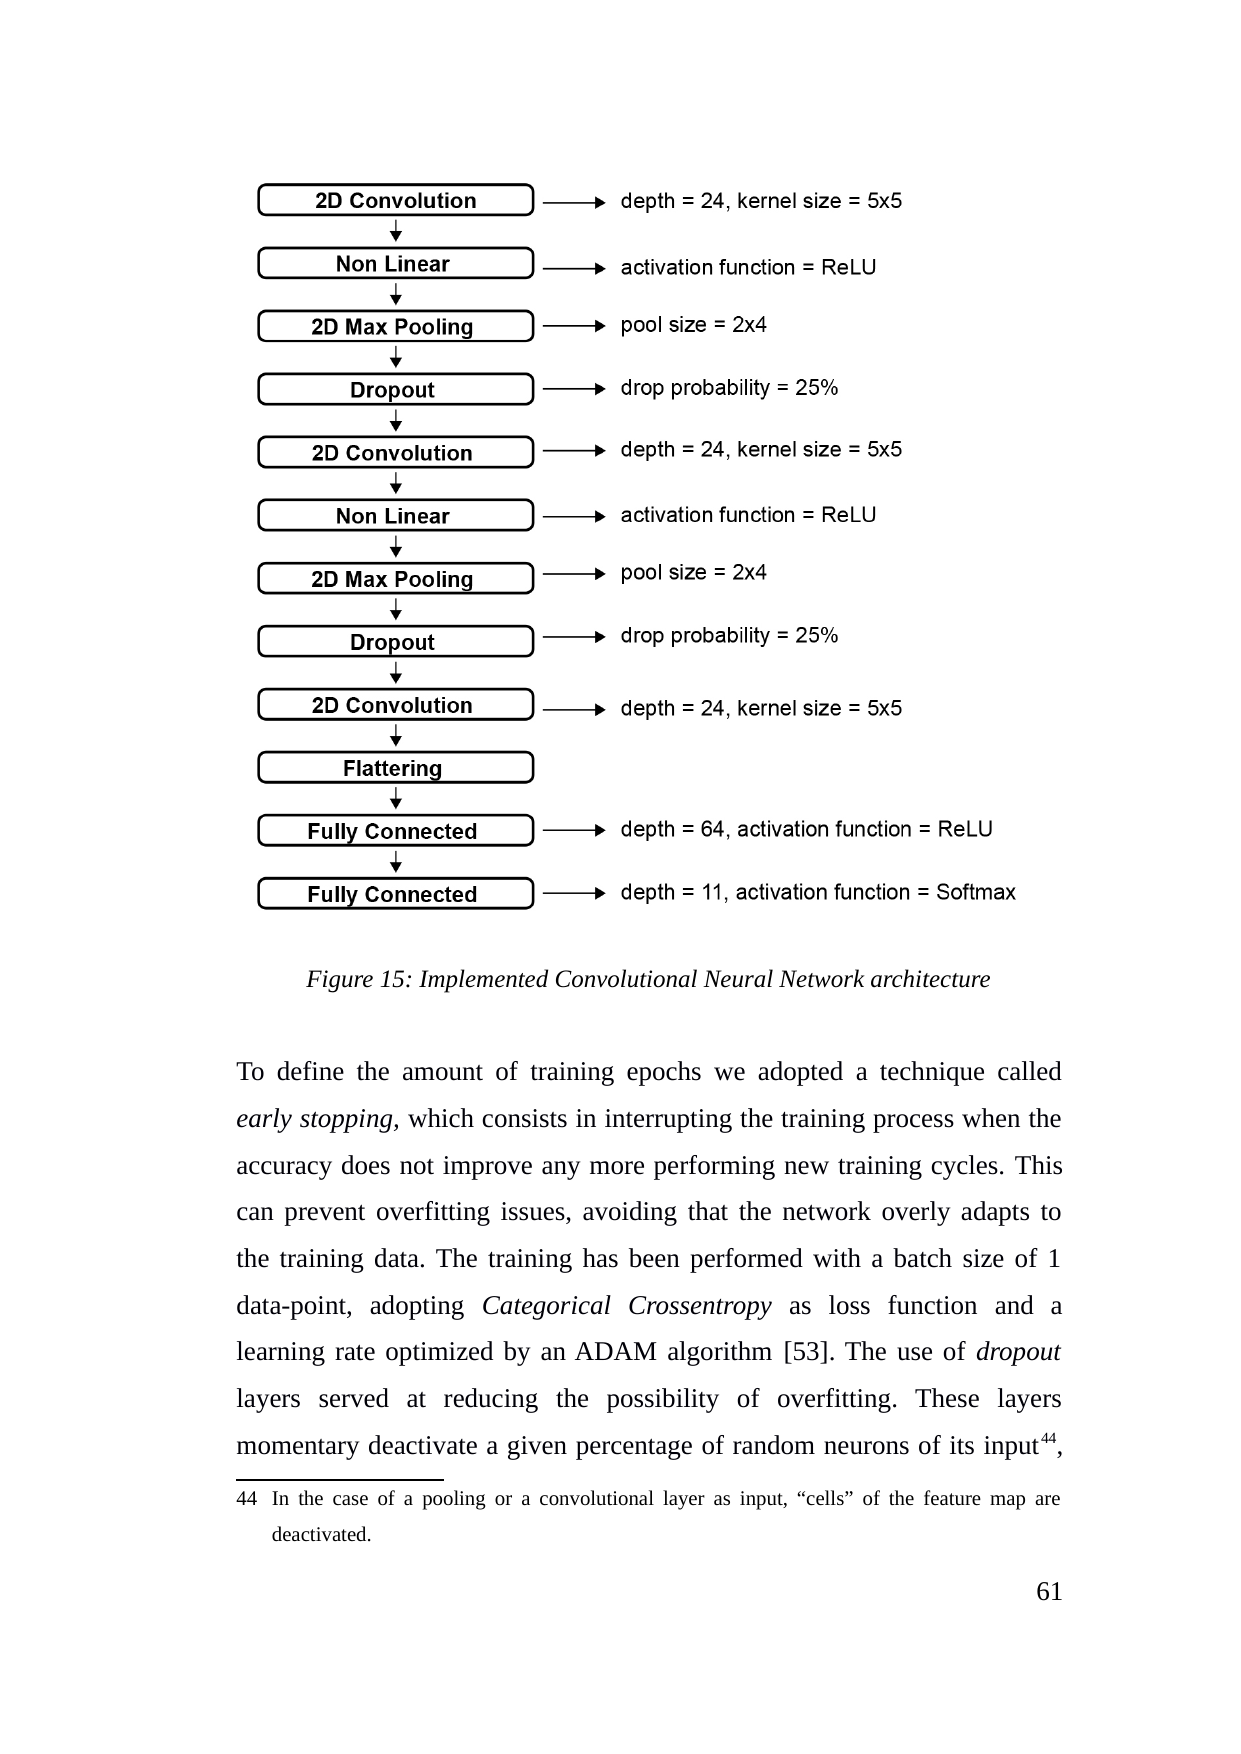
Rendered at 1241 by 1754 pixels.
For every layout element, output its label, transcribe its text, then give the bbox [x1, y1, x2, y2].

text In the case of a pooling or a convolutional layer as input, “cells” of the feature map are deactivated. [236, 1486, 1063, 1546]
text Figure 15: Implemented Convolutional Neural Network architecture [236, 951, 1063, 993]
text To define the amount of training epochs we adopted a technique called early stopping, which consists in interrupting the training process when the accuracy does not improve any more performing new training cycles. This can prevent overfitting issues, avoiding that the network overly adapts to the training data. The training has been performed with a batch size of 1 data-point, adopting Categorical Crossentropy as loss function and a learning rate optimized by an ADAM algorithm [53]. The use of dropout layers served at reducing the possibility of overfitting. These layers momentary deactivate a given percentage of random neurons of its input, forcing the model to not rely on particular features to learn a concept [54]. The adopted kernel dimension for the convolutional layers indicates that the extracted features are included in spectral regions of approximately 23 milliseconds * 172 Hz. The pooling size has been selected following an empirical intuition based on the adjectives collected in the classification test. In fact, several reported attributes (for example crumbled, discontinuous, static, constant…) suggest that the majority of testers adopted time-variant perceptive structures for discriminating chaotic and ordered textures, rather than static proportions among frequency-related information. For this reason, the implemented size of the pooling filters is 2*4, respectively referring to the time and frequency axes. This makes the downsampling more effective for the spectral (static) information, maintaining a softer approximation for the time-related dependencies. [236, 1055, 1063, 1460]
picture [236, 160, 1063, 951]
